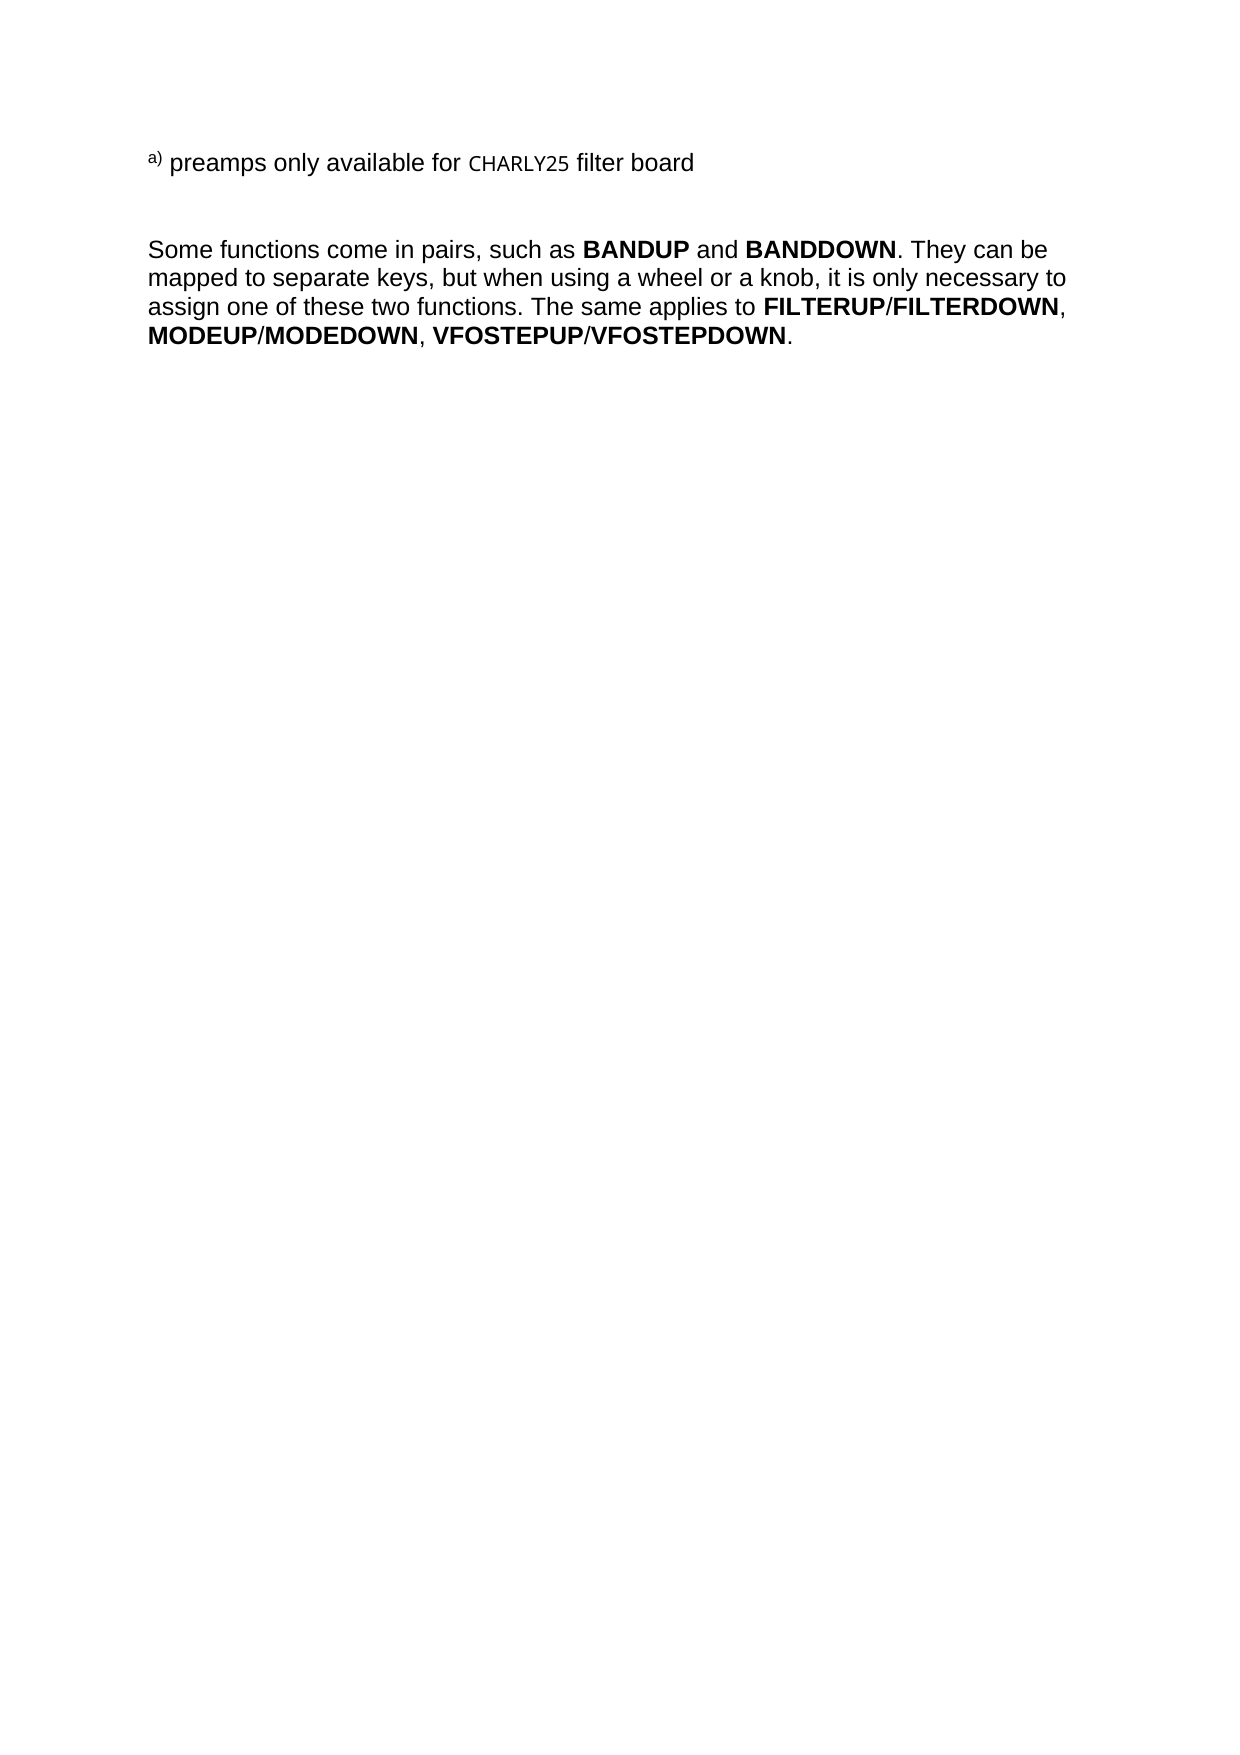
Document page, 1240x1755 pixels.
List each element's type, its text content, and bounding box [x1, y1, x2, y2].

text Some functions come in pairs, such as BANDUP and BANDDOWN. They can be mapped to separate keys, but when using a wheel or a knob, it is only necessary to assign one of these two functions. The same applies to FILTERUP/FILTERDOWN, MODEUP/MODEDOWN, VFOSTEPUP/VFOSTEPDOWN. [148, 235, 1092, 350]
text a) preamps only available for CHARLY25 filter board [148, 148, 1092, 177]
